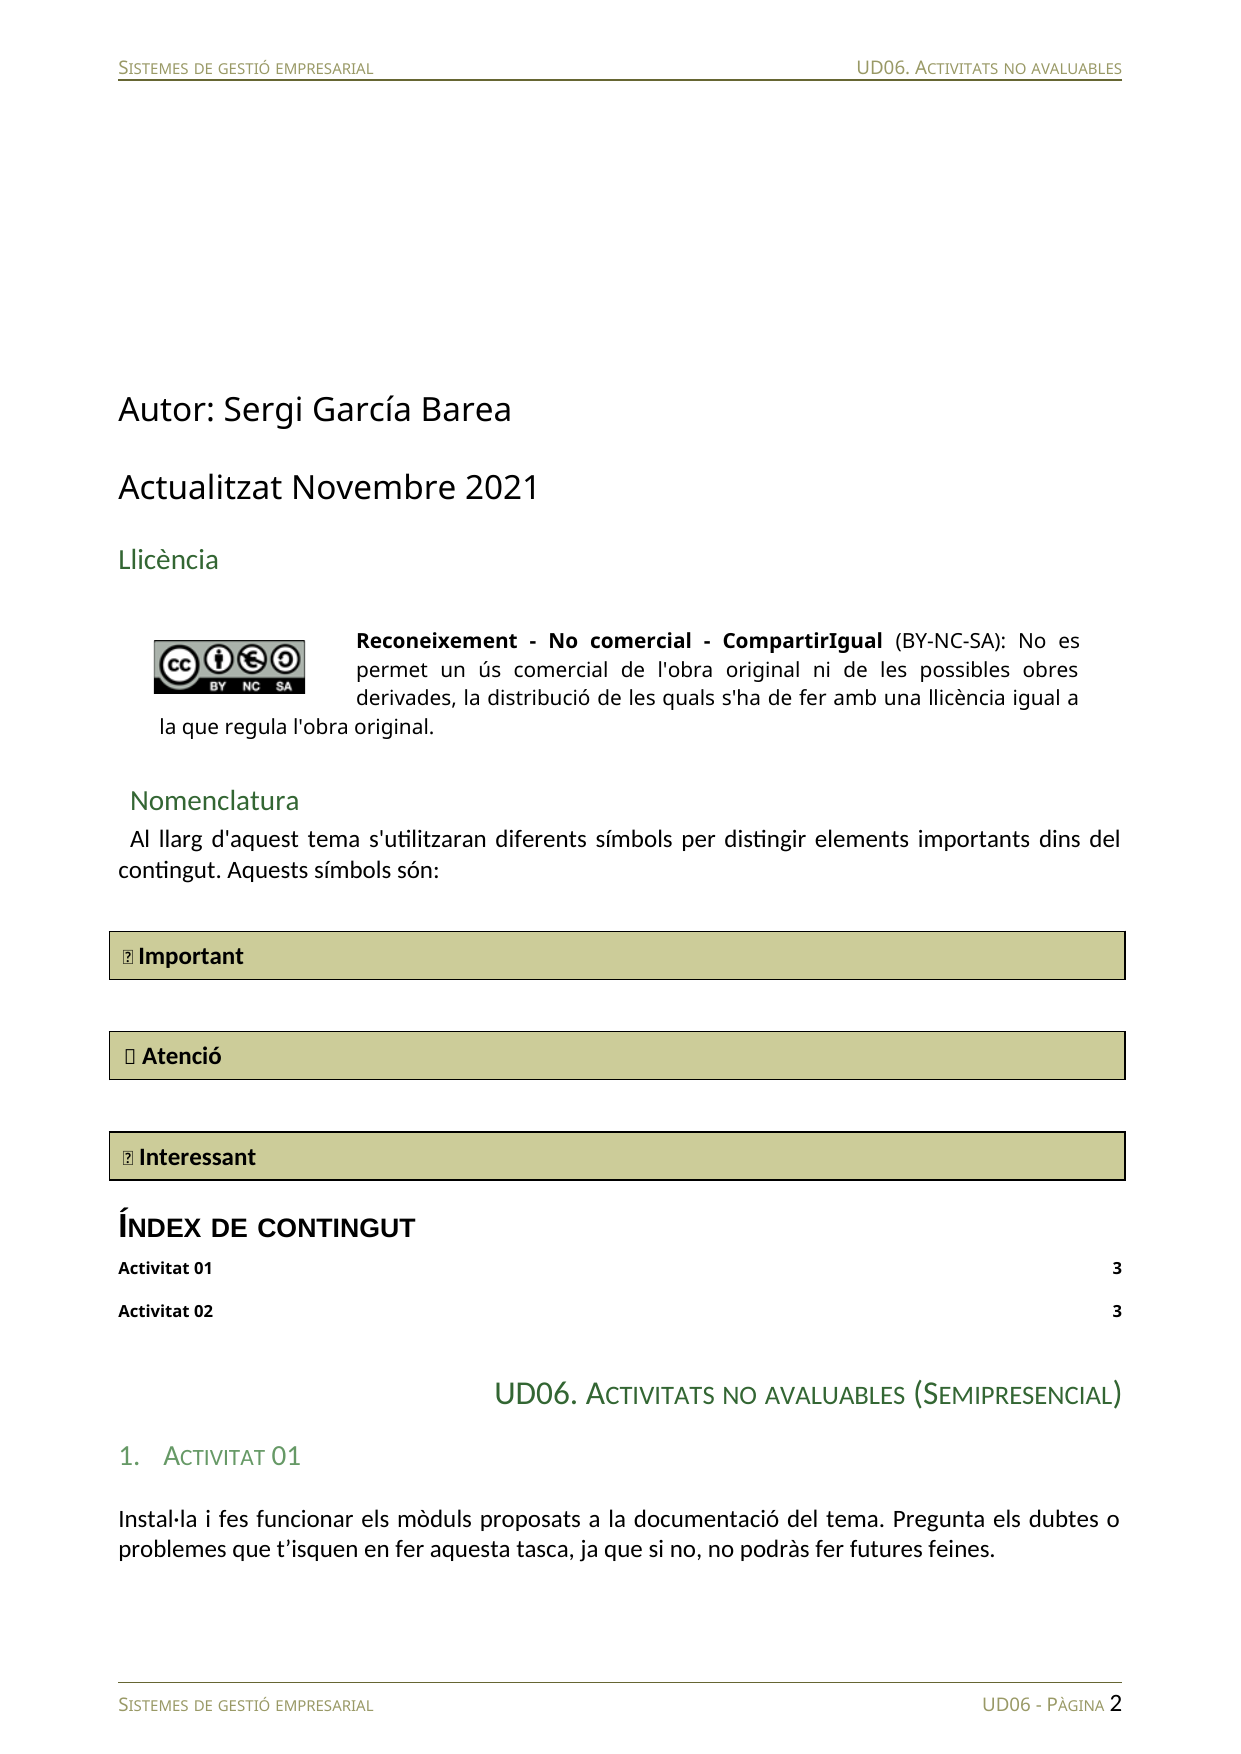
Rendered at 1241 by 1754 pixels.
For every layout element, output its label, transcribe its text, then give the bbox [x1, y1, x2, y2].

text Llicència [118, 541, 1122, 577]
text Activitat 02 3 [118, 1300, 1122, 1323]
text 💬 Interessant [110, 1133, 1124, 1179]
text Actualitzat Novembre 2021 [118, 463, 1122, 509]
text Nomenclatura [118, 782, 1122, 817]
text Instal·la i fes funcionar els mòduls proposats a la documentació del tema. Pregunta els dubtes o problemes que t’isquen en fer aquesta tasca, ja que si no, no podràs fer futures feines. [118, 1503, 1122, 1564]
text 📖 Important [110, 932, 1124, 979]
text Autor: Sergi García Barea [118, 386, 1122, 431]
text Al llarg d'aquest tema s'utilitzaran diferents símbols per distingir elements importants dins del contingut. Aquests símbols són: [118, 824, 1122, 885]
text UD06. Activitats no avaluables (Semipresencial) [118, 1372, 1122, 1413]
text Reconeixement - No comercial - CompartirIgual (BY-NC-SA): No es permet un ús comercial de l'obra original ni de les possibles obres derivades, la distribució de les quals s'ha de fer amb una llicència igual a la que regula l'obra original. [159, 626, 1080, 740]
picture [153, 640, 306, 694]
text Índex de contingut [118, 1206, 1122, 1244]
text Activitat 01 3 [118, 1257, 1122, 1279]
subtitle Activitat 01 [118, 1437, 1122, 1473]
text ❕ Atenció [110, 1032, 1124, 1079]
